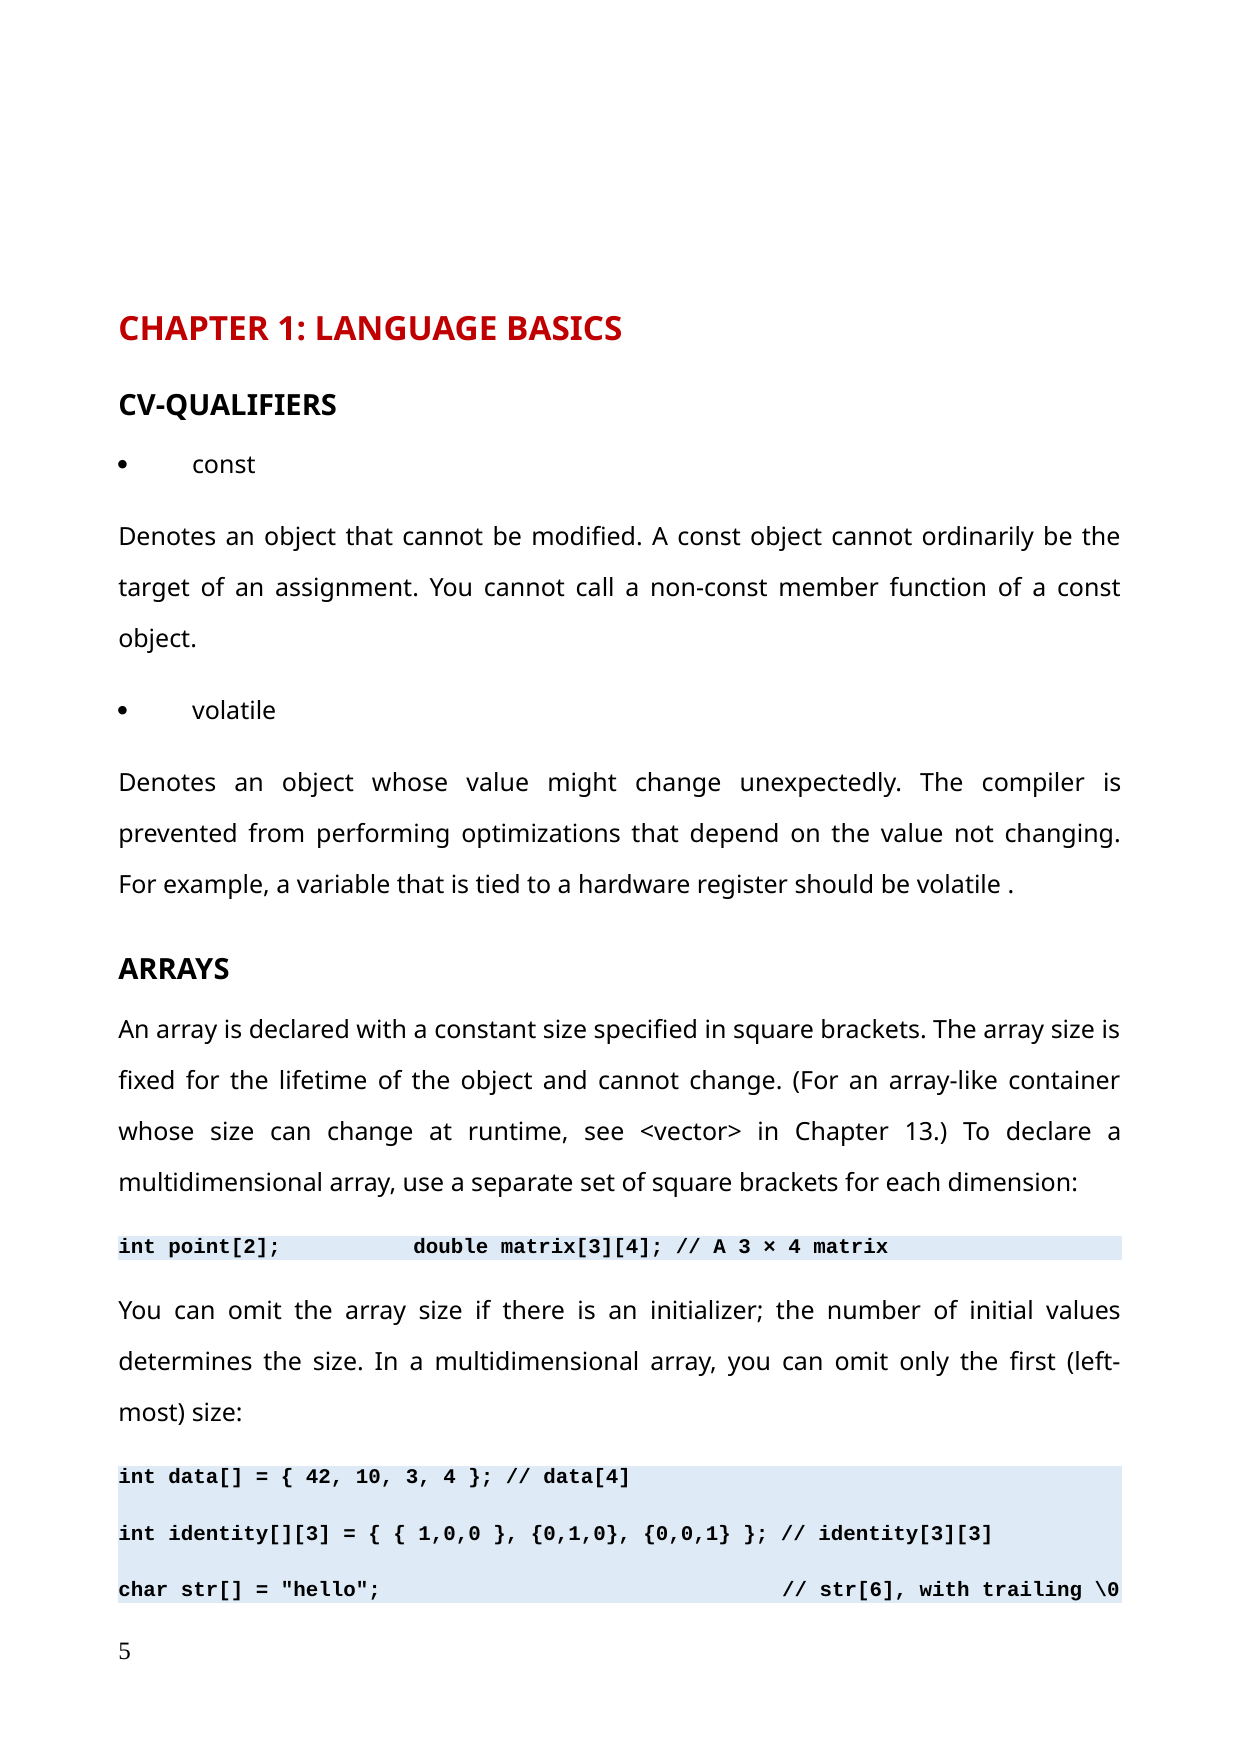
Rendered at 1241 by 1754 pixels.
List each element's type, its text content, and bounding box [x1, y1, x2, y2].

text int identity[][3] = { { 1,0,0 }, {0,1,0}, {0,0,1} }; // identity[3][3] [118, 1523, 1122, 1546]
subtitle ARRAYS [118, 949, 1122, 988]
text An array is declared with a constant size specified in square brackets. The array size is fixed for the lifetime of the object and cannot change. (For an array-like container whose size can change at runtime, see <vector> in Chapter 13.) To declare a multidimensional array, use a separate set of square brackets for each dimension: [118, 1011, 1122, 1198]
text int point[2]; double matrix[3][4]; // A 3 × 4 matrix [118, 1236, 1122, 1260]
list volatile [118, 692, 1122, 726]
text int data[] = { 42, 10, 3, 4 }; // data[4] [118, 1466, 1122, 1490]
subtitle CV-QUALIFIERS [118, 384, 1122, 424]
text You can omit the array size if there is an initializer; the number of initial values determines the size. In a multidimensional array, you can omit only the first (left-most) size: [118, 1292, 1122, 1429]
text Denotes an object that cannot be modified. A const object cannot ordinarily be the target of an assignment. You cannot call a non-const member function of a const object. [118, 518, 1122, 654]
subtitle CHAPTER 1: LANGUAGE BASICS [118, 305, 1122, 351]
list const [118, 447, 1122, 481]
text Denotes an object whose value might change unexpectedly. The compiler is prevented from performing optimizations that depend on the value not changing. For example, a variable that is tied to a hardware register should be volatile . [118, 764, 1122, 900]
text char str[] = "hello"; // str[6], with trailing \0 [118, 1579, 1122, 1603]
